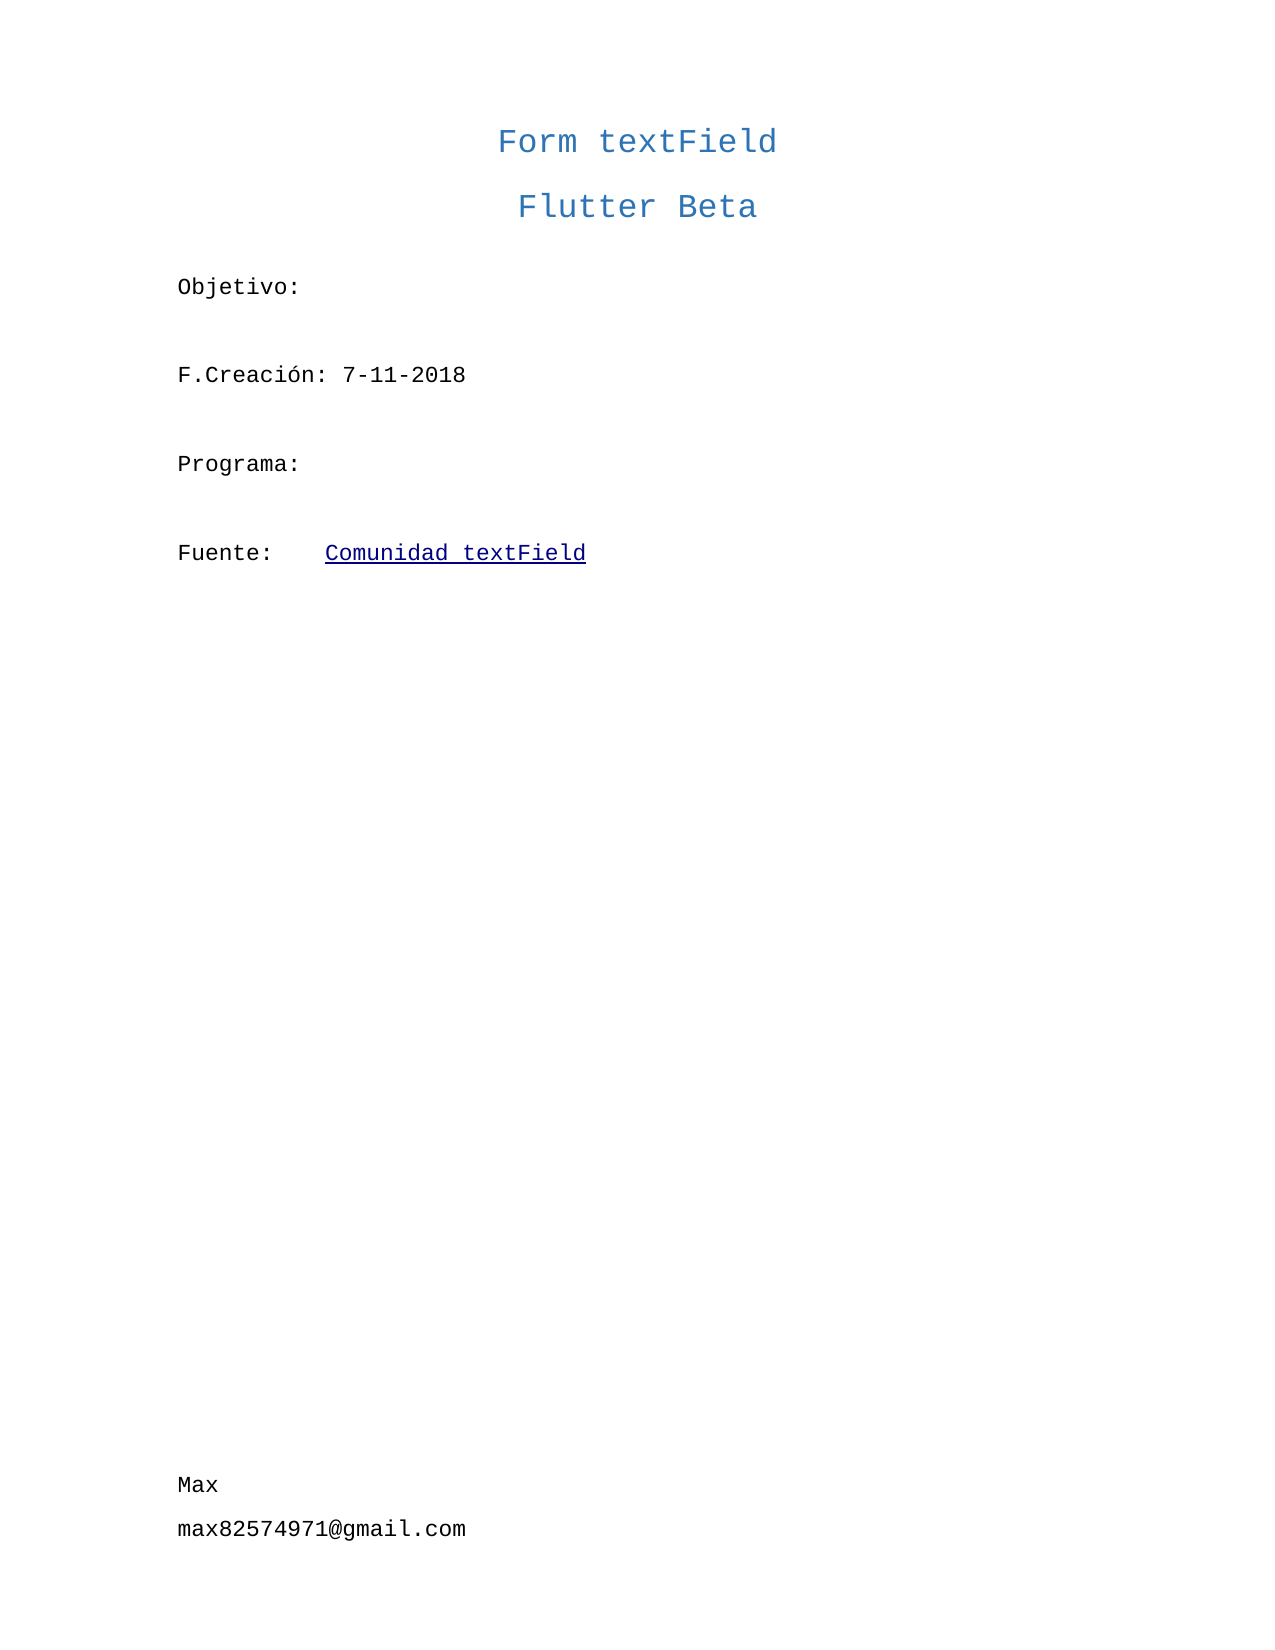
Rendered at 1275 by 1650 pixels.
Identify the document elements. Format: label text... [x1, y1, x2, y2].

text max82574971@gmail.com [177, 1517, 1098, 1543]
text Programa: [177, 452, 1098, 478]
text Objetivo: [177, 275, 1098, 301]
text Max [177, 1473, 1098, 1499]
subtitle Form textField [177, 125, 1098, 163]
text F.Creación: 7-11-2018 [177, 364, 1098, 390]
subtitle Flutter Beta [177, 190, 1098, 228]
text Fuente: Comunidad textField [177, 541, 1098, 567]
